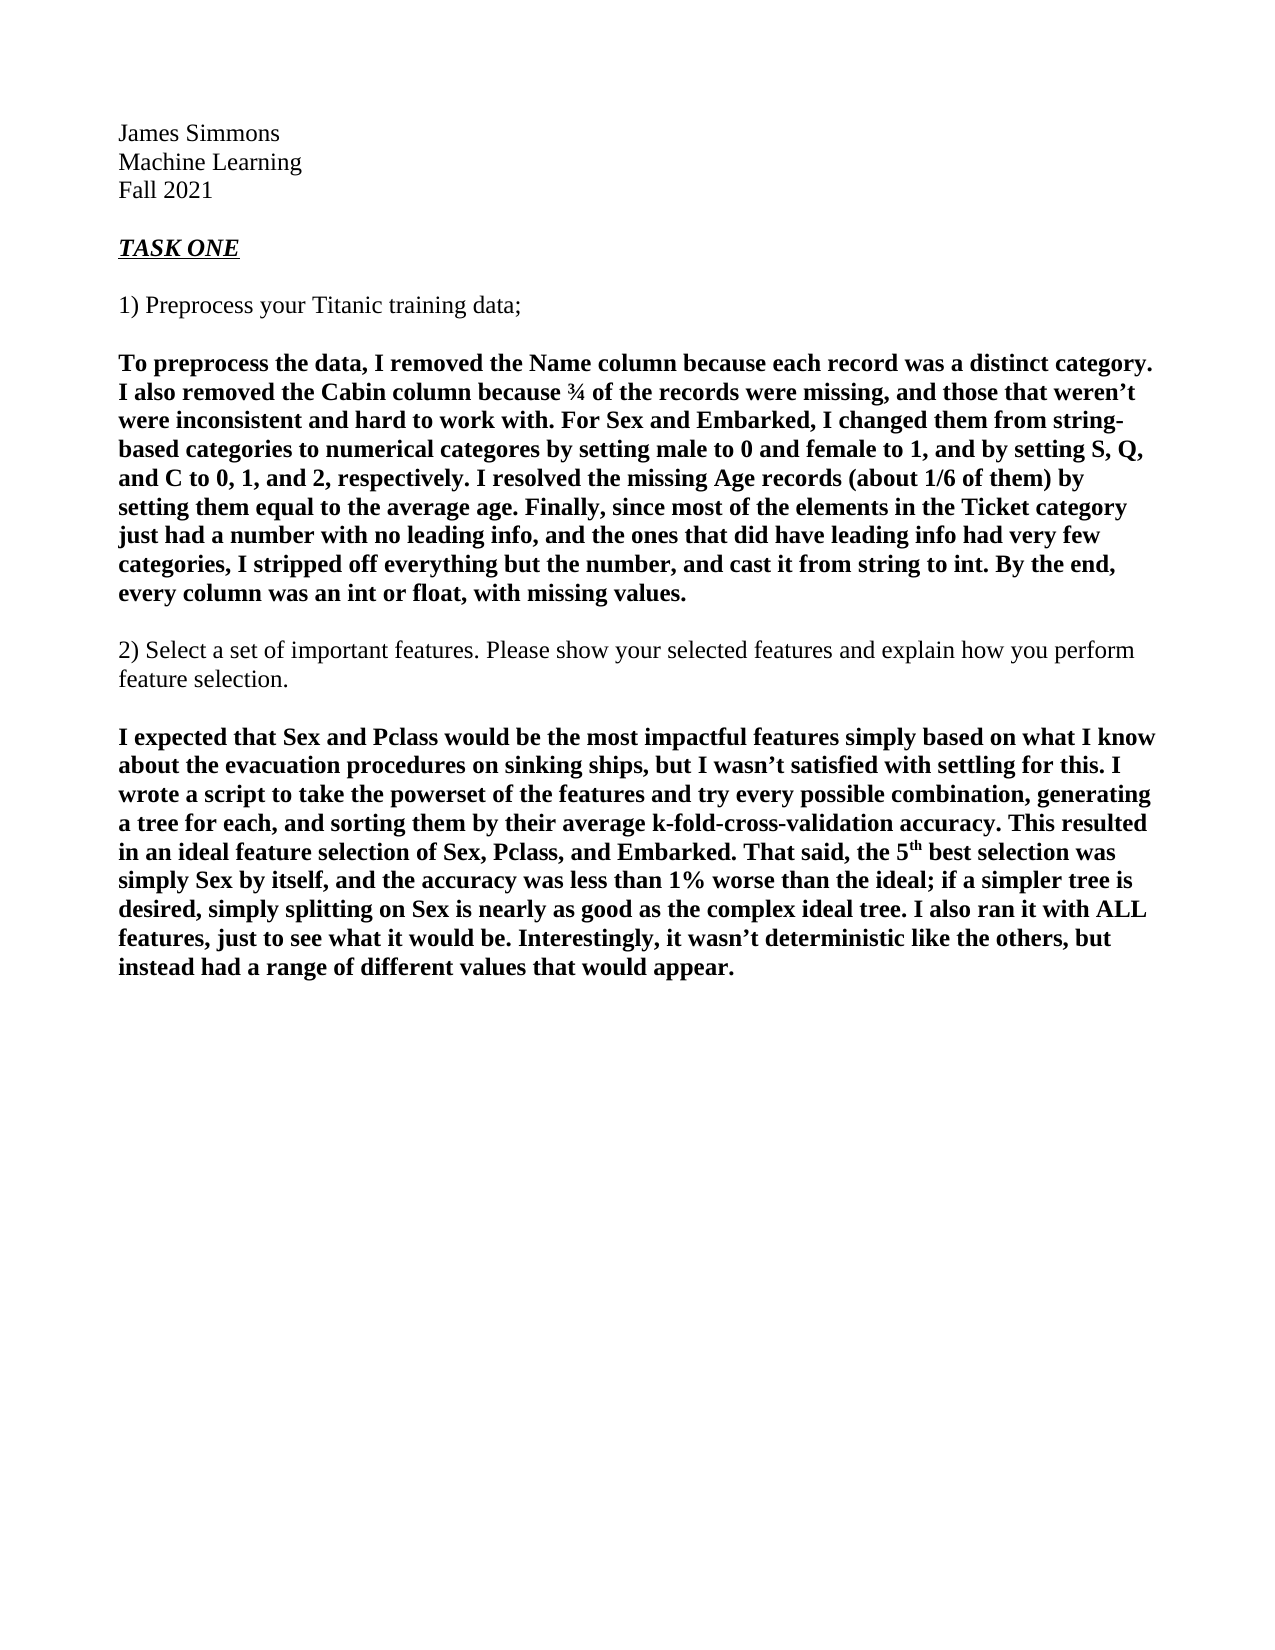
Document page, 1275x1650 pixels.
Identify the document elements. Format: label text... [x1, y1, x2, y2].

text 2) Select a set of important features. Please show your selected features and explain how you perform feature selection. [118, 636, 1157, 693]
text I expected that Sex and Pclass would be the most impactful features simply based on what I know about the evacuation procedures on sinking ships, but I wasn’t satisfied with settling for this. I wrote a script to take the powerset of the features and try every possible combination, generating a tree for each, and sorting them by their average k-fold-cross-validation accuracy. This resulted in an ideal feature selection of Sex, Pclass, and Embarked. That said, the 5th best selection was simply Sex by itself, and the accuracy was less than 1% worse than the ideal; if a simpler tree is desired, simply splitting on Sex is nearly as good as the complex ideal tree. I also ran it with ALL features, just to see what it would be. Interestingly, it wasn’t deterministic like the others, but instead had a range of different values that would appear. [118, 722, 1157, 981]
text James Simmons [118, 118, 1157, 147]
text Machine Learning [118, 147, 1157, 176]
text To preprocess the data, I removed the Name column because each record was a distinct category. I also removed the Cabin column because ¾ of the records were missing, and those that weren’t were inconsistent and hard to work with. For Sex and Embarked, I changed them from string-based categories to numerical categores by setting male to 0 and female to 1, and by setting S, Q, and C to 0, 1, and 2, respectively. I resolved the missing Age records (about 1/6 of them) by setting them equal to the average age. Finally, since most of the elements in the Ticket category just had a number with no leading info, and the ones that did have leading info had very few categories, I stripped off everything but the number, and cast it from string to int. By the end, every column was an int or float, with missing values. [118, 348, 1157, 607]
text Fall 2021 [118, 176, 1157, 204]
text 1) Preprocess your Titanic training data; [118, 291, 1157, 319]
text TASK ONE [118, 233, 1157, 262]
